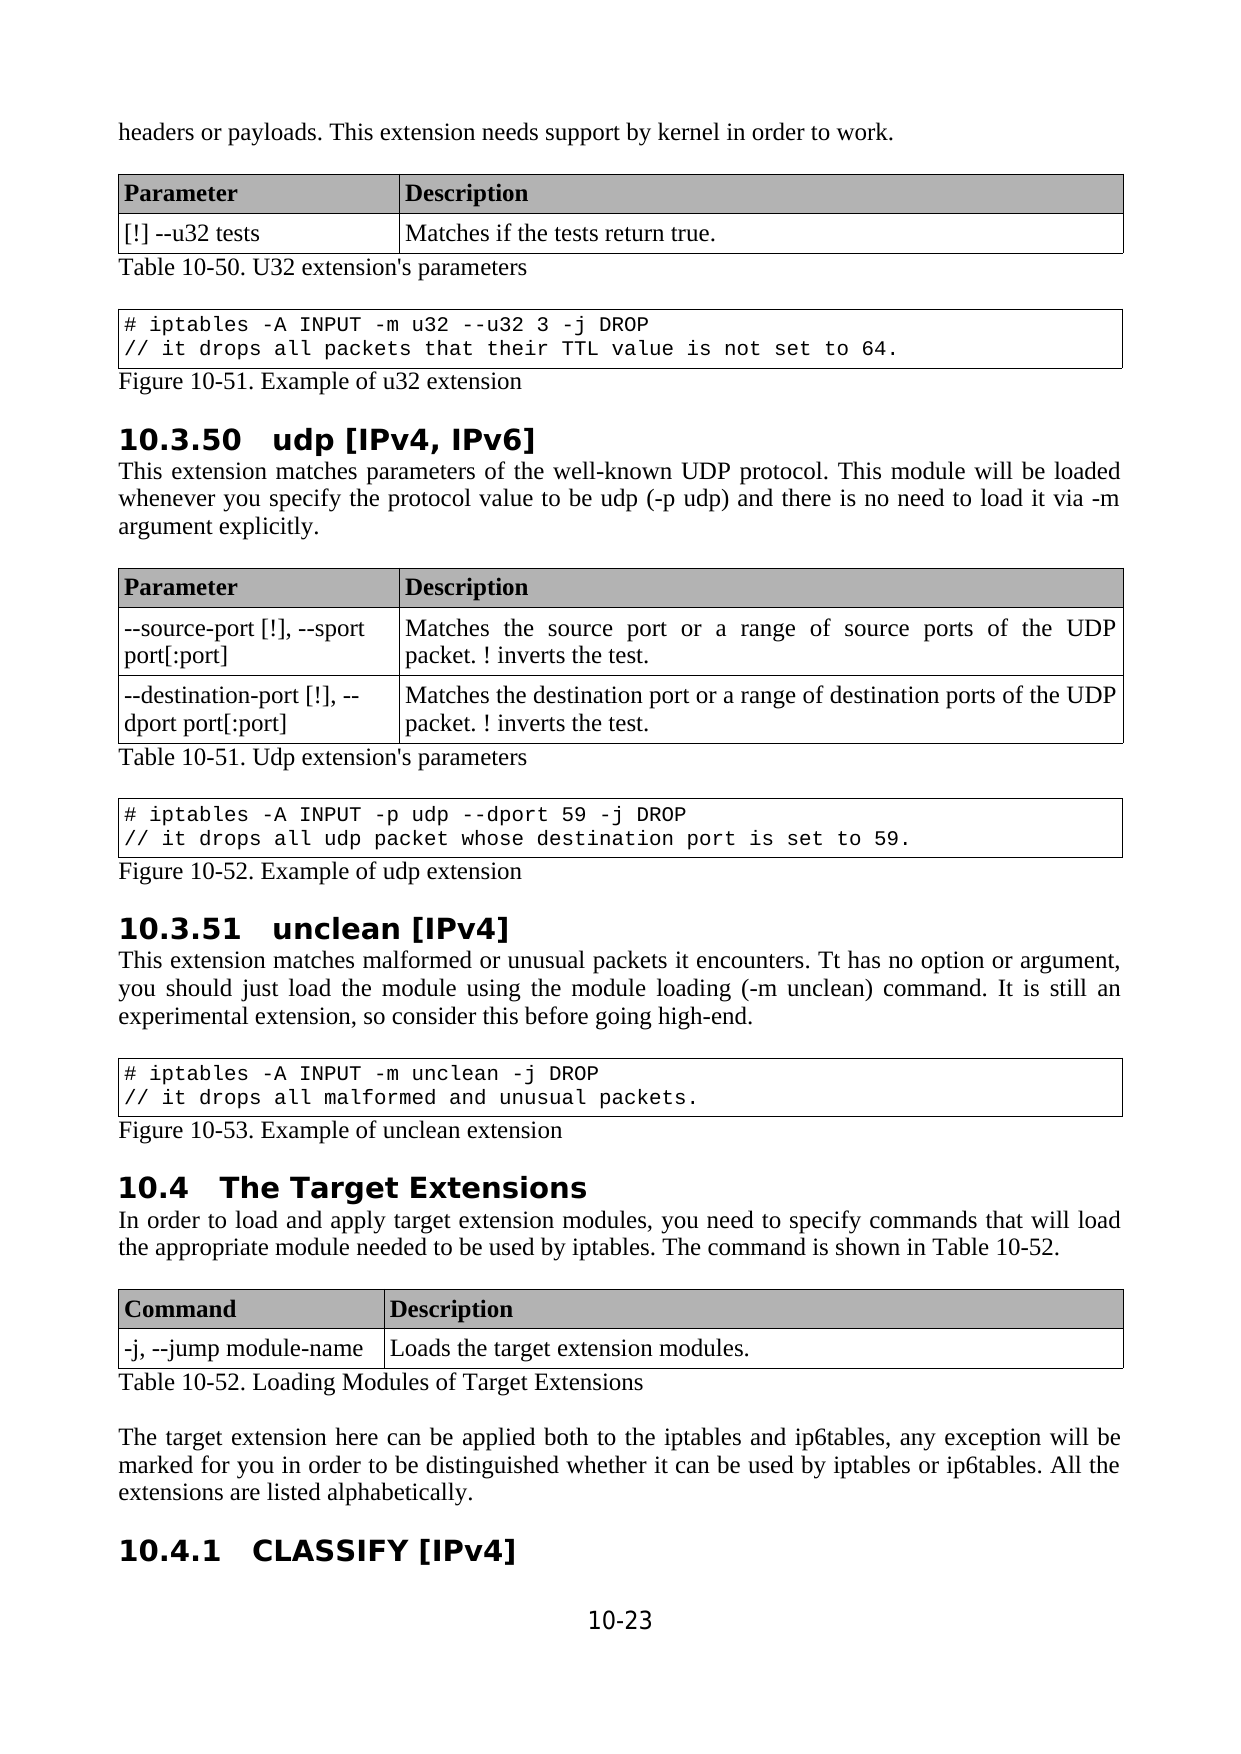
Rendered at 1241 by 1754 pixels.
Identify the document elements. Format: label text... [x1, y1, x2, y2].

text Figure 10-51. Example of u32 extension [118, 369, 1122, 395]
text Table 10-51. Udp extension's parameters [118, 744, 1122, 771]
table_cell Loads the target extension modules. [385, 1329, 1123, 1367]
table_header Command [119, 1290, 384, 1328]
table_cell [!] --u32 tests [119, 214, 399, 253]
text Table 10-50. U32 extension's parameters [118, 254, 1122, 281]
text Figure 10-53. Example of unclean extension [118, 1117, 1122, 1144]
table_cell -j, --jump module-name [119, 1329, 384, 1367]
text Table 10-52. Loading Modules of Target Extensions [118, 1369, 1122, 1395]
text 10.4 The Target Extensions [117, 1172, 1122, 1206]
text This extension matches malformed or unusual packets it encounters. Tt has no option or argument, you should just load the module using the module loading (-m unclean) command. It is still an experimental extension, so consider this before going high-end. [118, 947, 1122, 1030]
text 10.4.1 CLASSIFY [IPv4] [118, 1534, 1122, 1568]
table_cell Matches the destination port or a range of destination ports of the UDP packet. ! inverts the test. [400, 676, 1123, 743]
table_header # iptables -A INPUT -p udp --dport 59 -j DROP // it drops all udp packet whose destination port is set to 59. [119, 799, 1122, 857]
table_header Parameter [119, 175, 399, 213]
text 10.3.50 udp [IPv4, IPv6] [118, 423, 1122, 457]
text This extension matches parameters of the well-known UDP protocol. This module will be loaded whenever you specify the protocol value to be udp (-p udp) and there is no need to load it via -m argument explicitly. [118, 457, 1122, 540]
table_header Description [400, 175, 1123, 213]
text headers or payloads. This extension needs support by kernel in order to work. [118, 118, 1122, 146]
table_cell Matches the source port or a range of source ports of the UDP packet. ! inverts the test. [400, 608, 1123, 675]
table_header # iptables -A INPUT -m u32 --u32 3 -j DROP // it drops all packets that their TTL value is not set to 64. [119, 310, 1122, 367]
text In order to load and apply target extension modules, you need to specify commands that will load the appropriate module needed to be used by iptables. The command is shown in Table 10-52. [118, 1206, 1122, 1261]
table_header Description [400, 569, 1123, 607]
table_cell --source-port [!], --sport port[:port] [119, 608, 399, 675]
table_header Parameter [119, 569, 399, 607]
table_cell --destination-port [!], --dport port[:port] [119, 676, 399, 743]
text 10.3.51 unclean [IPv4] [118, 913, 1122, 947]
table_header # iptables -A INPUT -m unclean -j DROP // it drops all malformed and unusual packets. [119, 1059, 1122, 1116]
text Figure 10-52. Example of udp extension [118, 858, 1122, 885]
text The target extension here can be applied both to the iptables and ip6tables, any exception will be marked for you in order to be distinguished whether it can be used by iptables or ip6tables. All the extensions are listed alphabetically. [118, 1423, 1122, 1506]
table_header Description [385, 1290, 1123, 1328]
table_cell Matches if the tests return true. [400, 214, 1123, 253]
